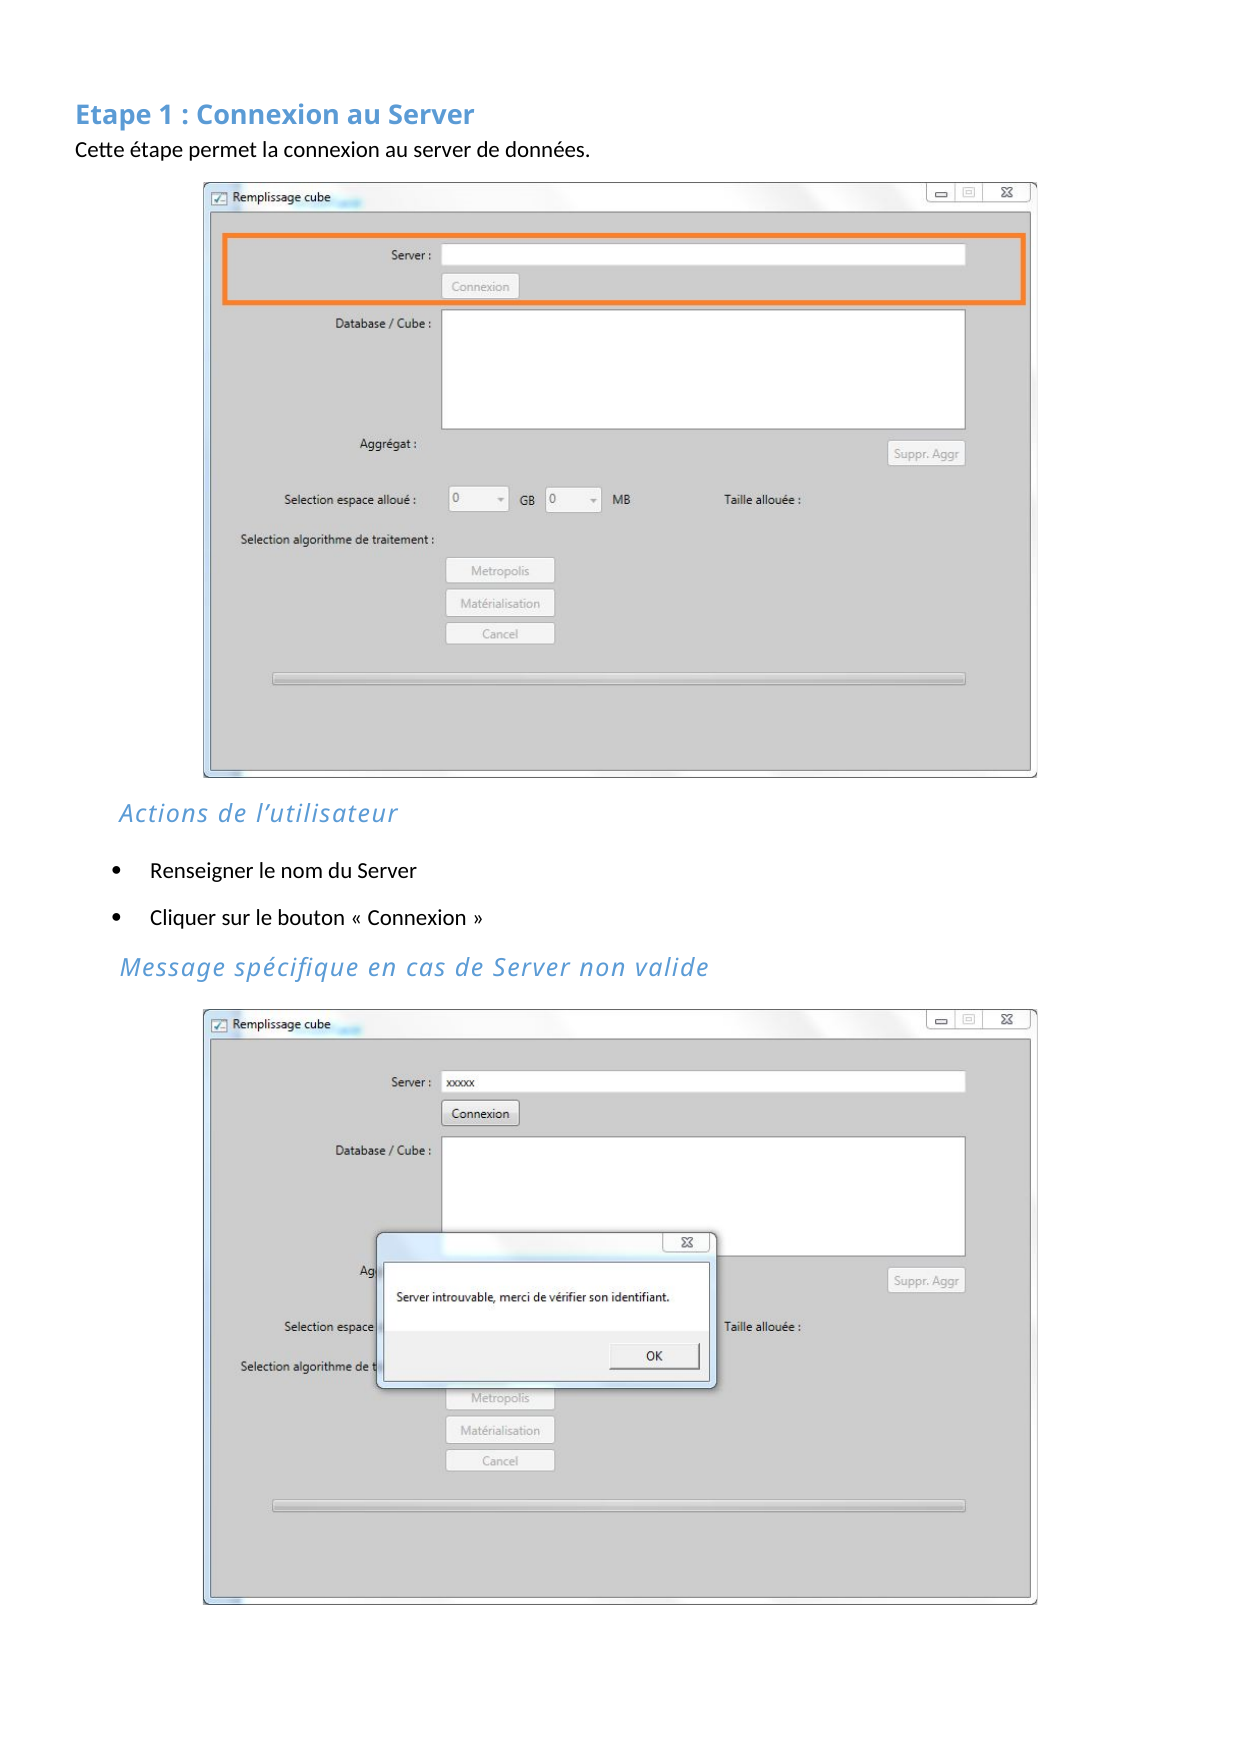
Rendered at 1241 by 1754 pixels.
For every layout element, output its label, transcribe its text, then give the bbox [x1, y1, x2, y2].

subtitle Actions de l’utilisateur [119, 796, 1165, 830]
subtitle Message spécifique en cas de Server non valide [119, 950, 1165, 984]
list Cliquer sur le bouton « Connexion » [112, 903, 1165, 931]
subtitle Etape 1 : Connexion au Server [75, 96, 1165, 133]
text Cette étape permet la connexion au server de données. [75, 136, 1165, 164]
picture [202, 1009, 1038, 1605]
picture [203, 182, 1038, 778]
list Renseigner le nom du Server [112, 856, 1165, 884]
